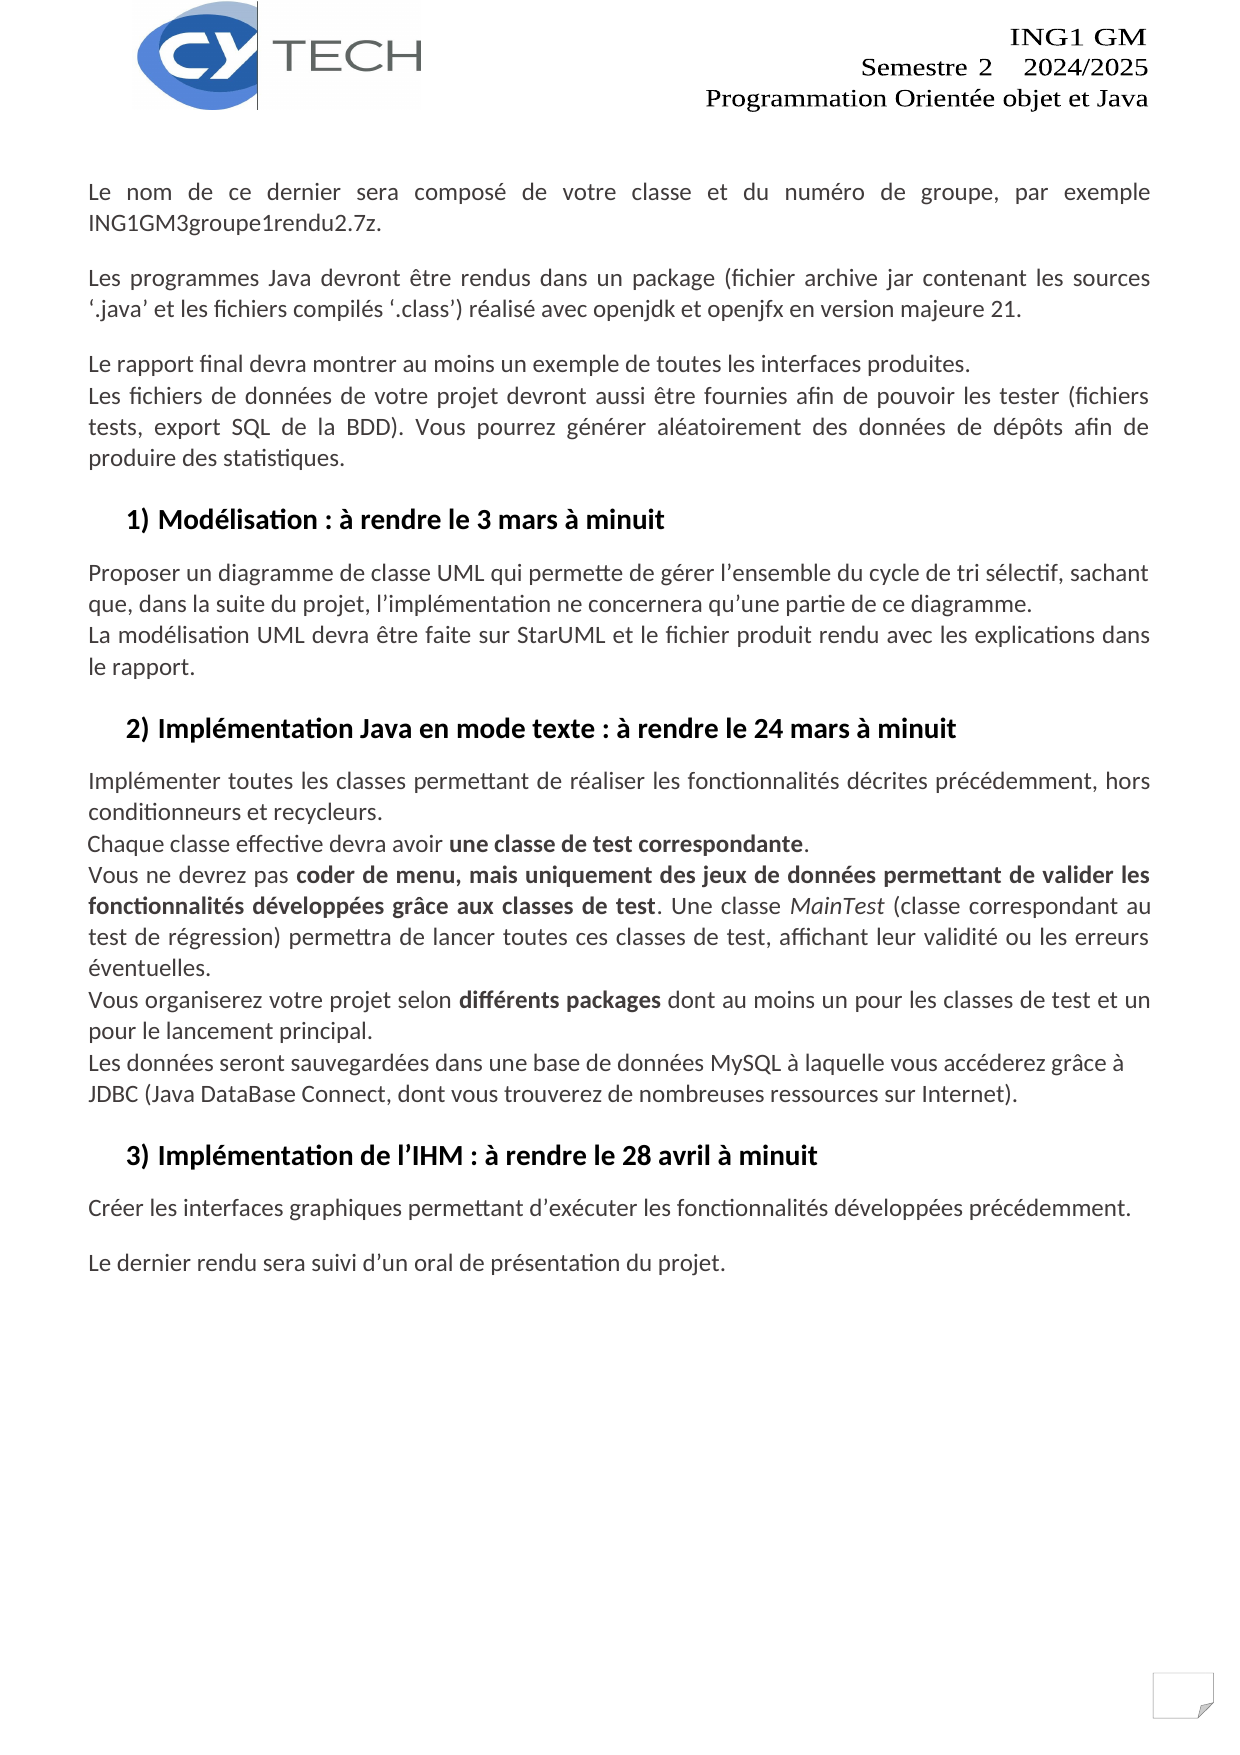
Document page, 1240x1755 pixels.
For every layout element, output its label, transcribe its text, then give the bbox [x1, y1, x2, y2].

text Implémenter toutes les classes permettant de réaliser les fonctionnalités décrites précédemment, hors conditionneurs et recycleurs. [88, 765, 1152, 827]
subtitle 2) Implémentation Java en mode texte : à rendre le 24 mars à minuit [126, 710, 1152, 745]
text Les données seront sauvegardées dans une base de données MySQL à laquelle vous accéderez grâce à [88, 1047, 1152, 1077]
text JDBC (Java DataBase Connect, dont vous trouverez de nombreuses ressources sur Internet). [88, 1078, 1152, 1109]
text Proposer un diagramme de classe UML qui permette de gérer l’ensemble du cycle de tri sélectif, sachant que, dans la suite du projet, l’implémentation ne concernera qu’une partie de ce diagramme. [88, 557, 1152, 618]
text Vous organiserez votre projet selon différents packages dont au moins un pour les classes de test et un pour le lancement principal. [88, 984, 1152, 1046]
text Les programmes Java devront être rendus dans un package (fichier archive jar contenant les sources ‘.java’ et les fichiers compilés ‘.class’) réalisé avec openjdk et openjfx en version majeure 21. [88, 262, 1152, 324]
text Le dernier rendu sera suivi d’un oral de présentation du projet. [88, 1247, 1152, 1278]
text La modélisation UML devra être faite sur StarUML et le fichier produit rendu avec les explications dans le rapport. [88, 619, 1152, 681]
subtitle 1) Modélisation : à rendre le 3 mars à minuit [126, 501, 1152, 537]
text Vous ne devrez pas coder de menu, mais uniquement des jeux de données permettant de valider les fonctionnalités développées grâce aux classes de test. Une classe MainTest (classe correspondant au test de régression) permettra de lancer toutes ces classes de test, affichant leur validité ou les erreurs éventuelles. [88, 859, 1152, 983]
text Créer les interfaces graphiques permettant d’exécuter les fonctionnalités développées précédemment. [88, 1193, 1152, 1223]
text Chaque classe effective devra avoir une classe de test correspondante. [87, 828, 1152, 858]
text Les fichiers de données de votre projet devront aussi être fournies afin de pouvoir les tester (fichiers tests, export SQL de la BDD). Vous pourrez générer aléatoirement des données de dépôts afin de produire des statistiques. [88, 380, 1152, 473]
subtitle 3) Implémentation de l’IHM : à rendre le 28 avril à minuit [126, 1137, 1152, 1173]
text Le rapport final devra montrer au moins un exemple de toutes les interfaces produites. [88, 349, 1152, 379]
text Le nom de ce dernier sera composé de votre classe et du numéro de groupe, par exemple ING1GM3groupe1rendu2.7z. [88, 176, 1152, 238]
